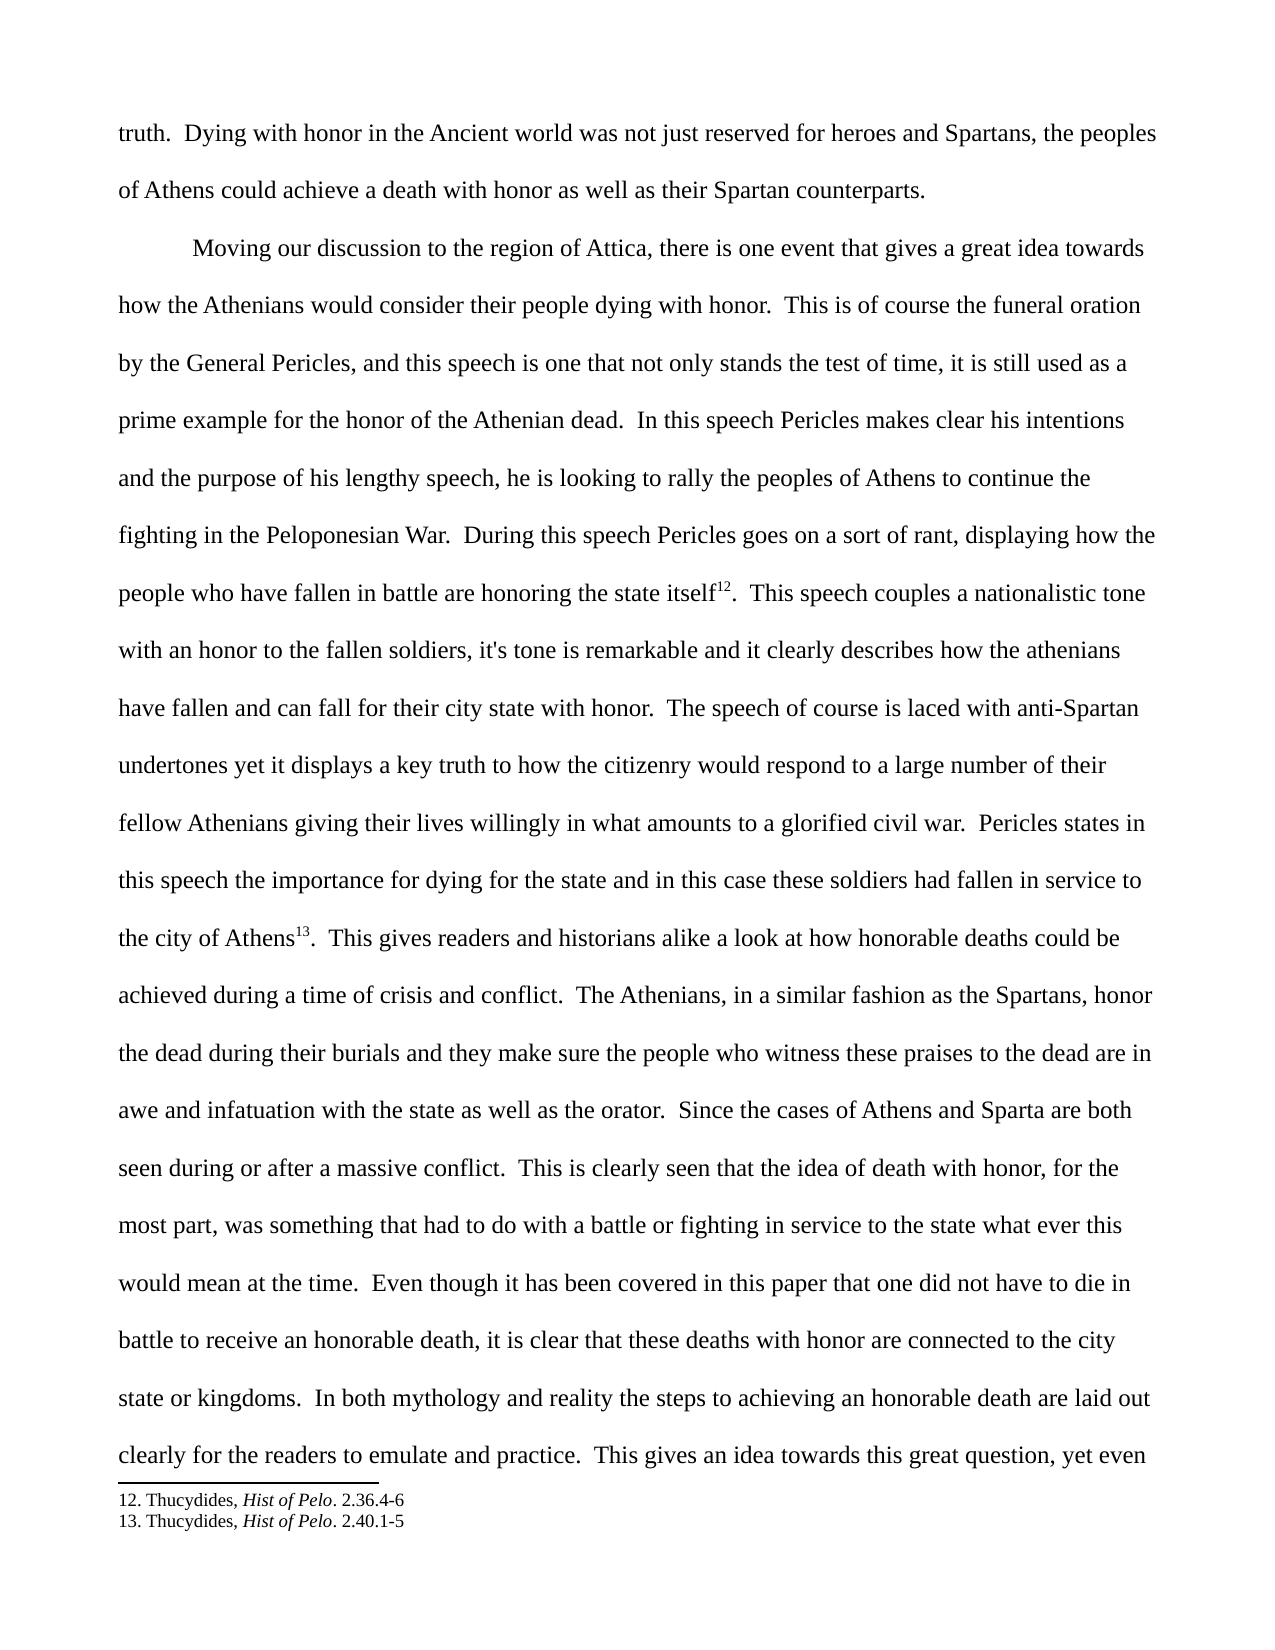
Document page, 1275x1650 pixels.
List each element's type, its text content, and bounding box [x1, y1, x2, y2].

text truth. Dying with honor in the Ancient world was not just reserved for heroes and Spartans, the peoples of Athens could achieve a death with honor as well as their Spartan counterparts. [118, 118, 1157, 204]
text . Thucydides, Hist of Pelo. 2.40.1-5 [118, 1510, 1157, 1532]
text . Thucydides, Hist of Pelo. 2.36.4-6 [118, 1489, 1157, 1510]
text Moving our discussion to the region of Attica, there is one event that gives a great idea towards how the Athenians would consider their people dying with honor. This is of course the funeral oration by the General Pericles, and this speech is one that not only stands the test of time, it is still used as a prime example for the honor of the Athenian dead. In this speech Pericles makes clear his intentions and the purpose of his lengthy speech, he is looking to rally the peoples of Athens to continue the fighting in the Peloponesian War. During this speech Pericles goes on a sort of rant, displaying how the people who have fallen in battle are honoring the state itself. This speech couples a nationalistic tone with an honor to the fallen soldiers, it's tone is remarkable and it clearly describes how the athenians have fallen and can fall for their city state with honor. The speech of course is laced with anti-Spartan undertones yet it displays a key truth to how the citizenry would respond to a large number of their fellow Athenians giving their lives willingly in what amounts to a glorified civil war. Pericles states in this speech the importance for dying for the state and in this case these soldiers had fallen in service to the city of Athens. This gives readers and historians alike a look at how honorable deaths could be achieved during a time of crisis and conflict. The Athenians, in a similar fashion as the Spartans, honor the dead during their burials and they make sure the people who witness these praises to the dead are in awe and infatuation with the state as well as the orator. Since the cases of Athens and Sparta are both seen during or after a massive conflict. This is clearly seen that the idea of death with honor, for the most part, was something that had to do with a battle or fighting in service to the state what ever this would mean at the time. Even though it has been covered in this paper that one did not have to die in battle to receive an honorable death, it is clear that these deaths with honor are connected to the city state or kingdoms. In both mythology and reality the steps to achieving an honorable death are laid out clearly for the readers to emulate and practice. This gives an idea towards this great question, yet even [118, 233, 1157, 1469]
